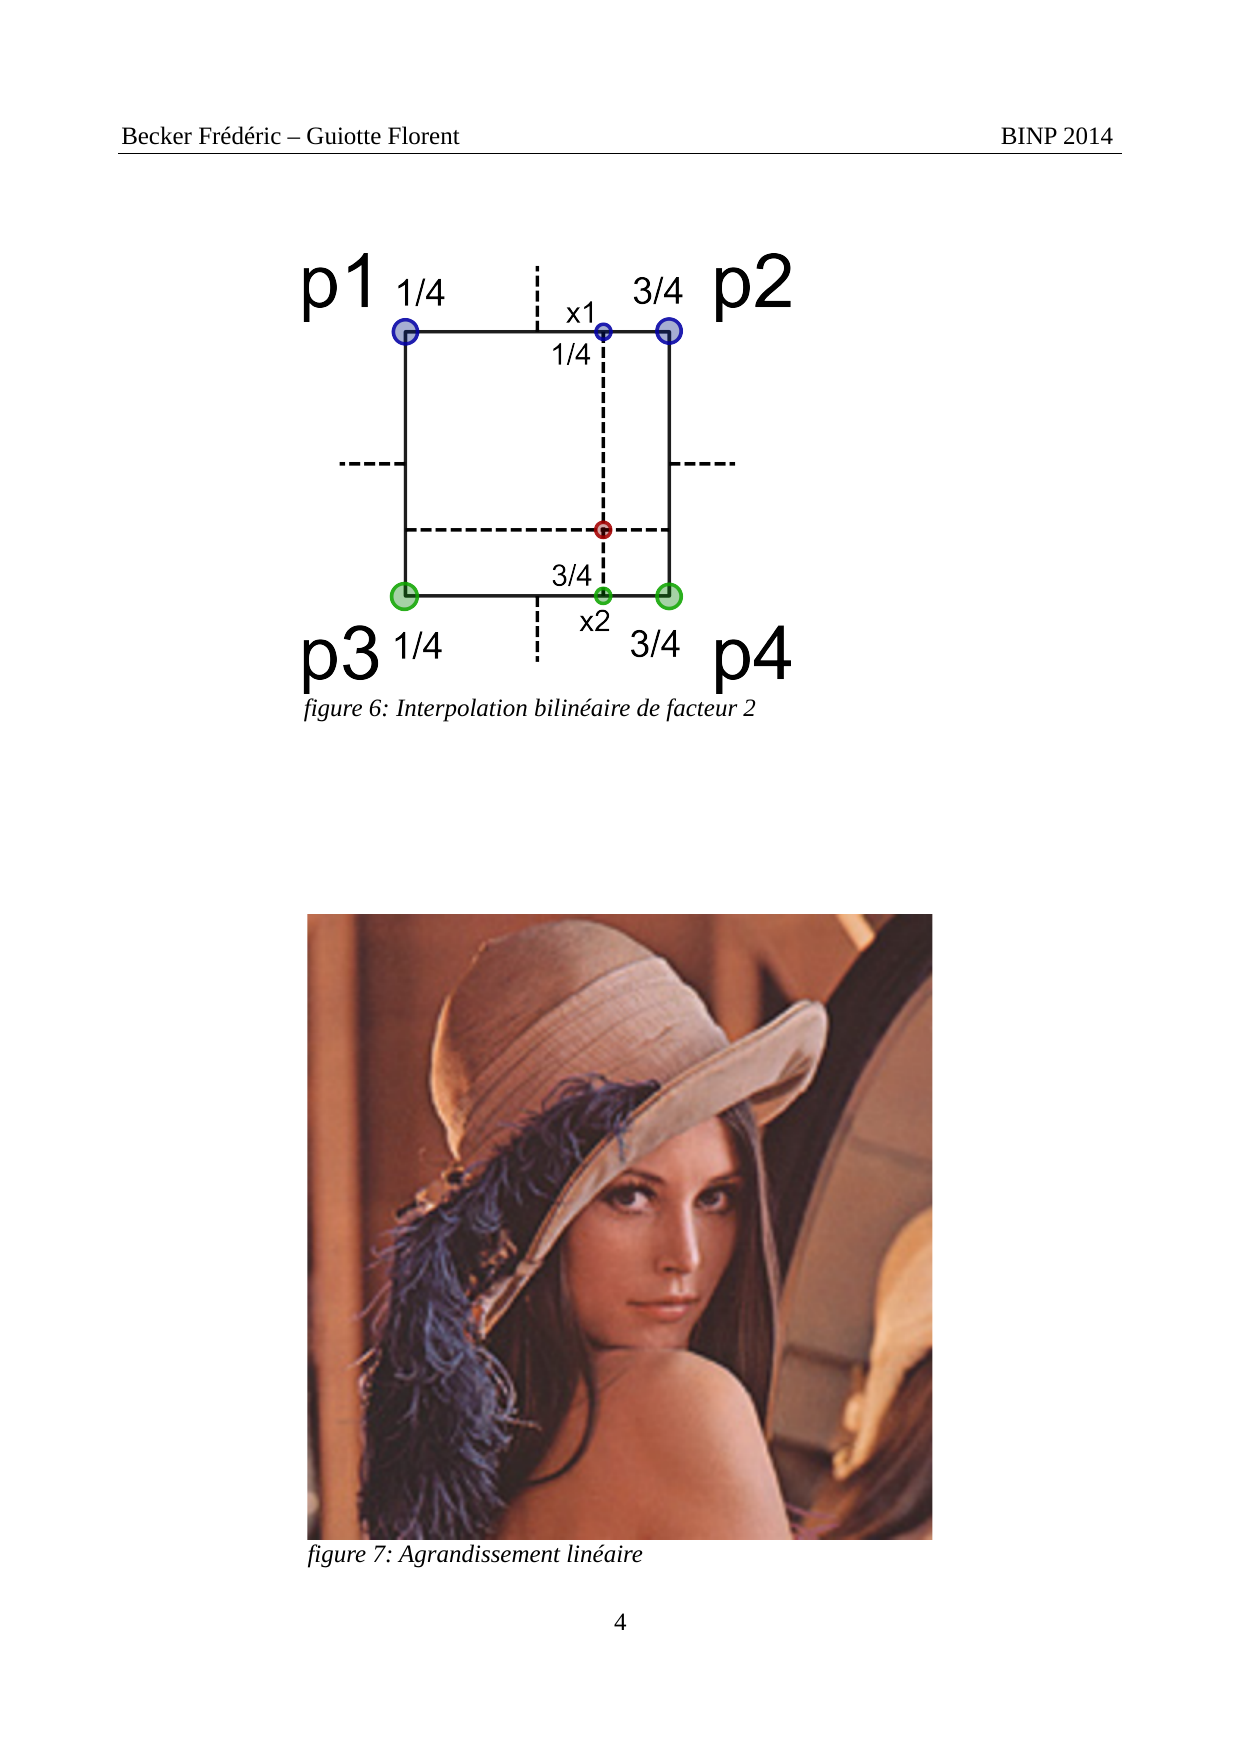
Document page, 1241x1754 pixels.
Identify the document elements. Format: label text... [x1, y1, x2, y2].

text figure 7: Agrandissement linéaire [307, 1540, 932, 1568]
picture [307, 914, 933, 1540]
picture [303, 253, 791, 694]
text figure 6: Interpolation bilinéaire de facteur 2 [304, 694, 791, 722]
